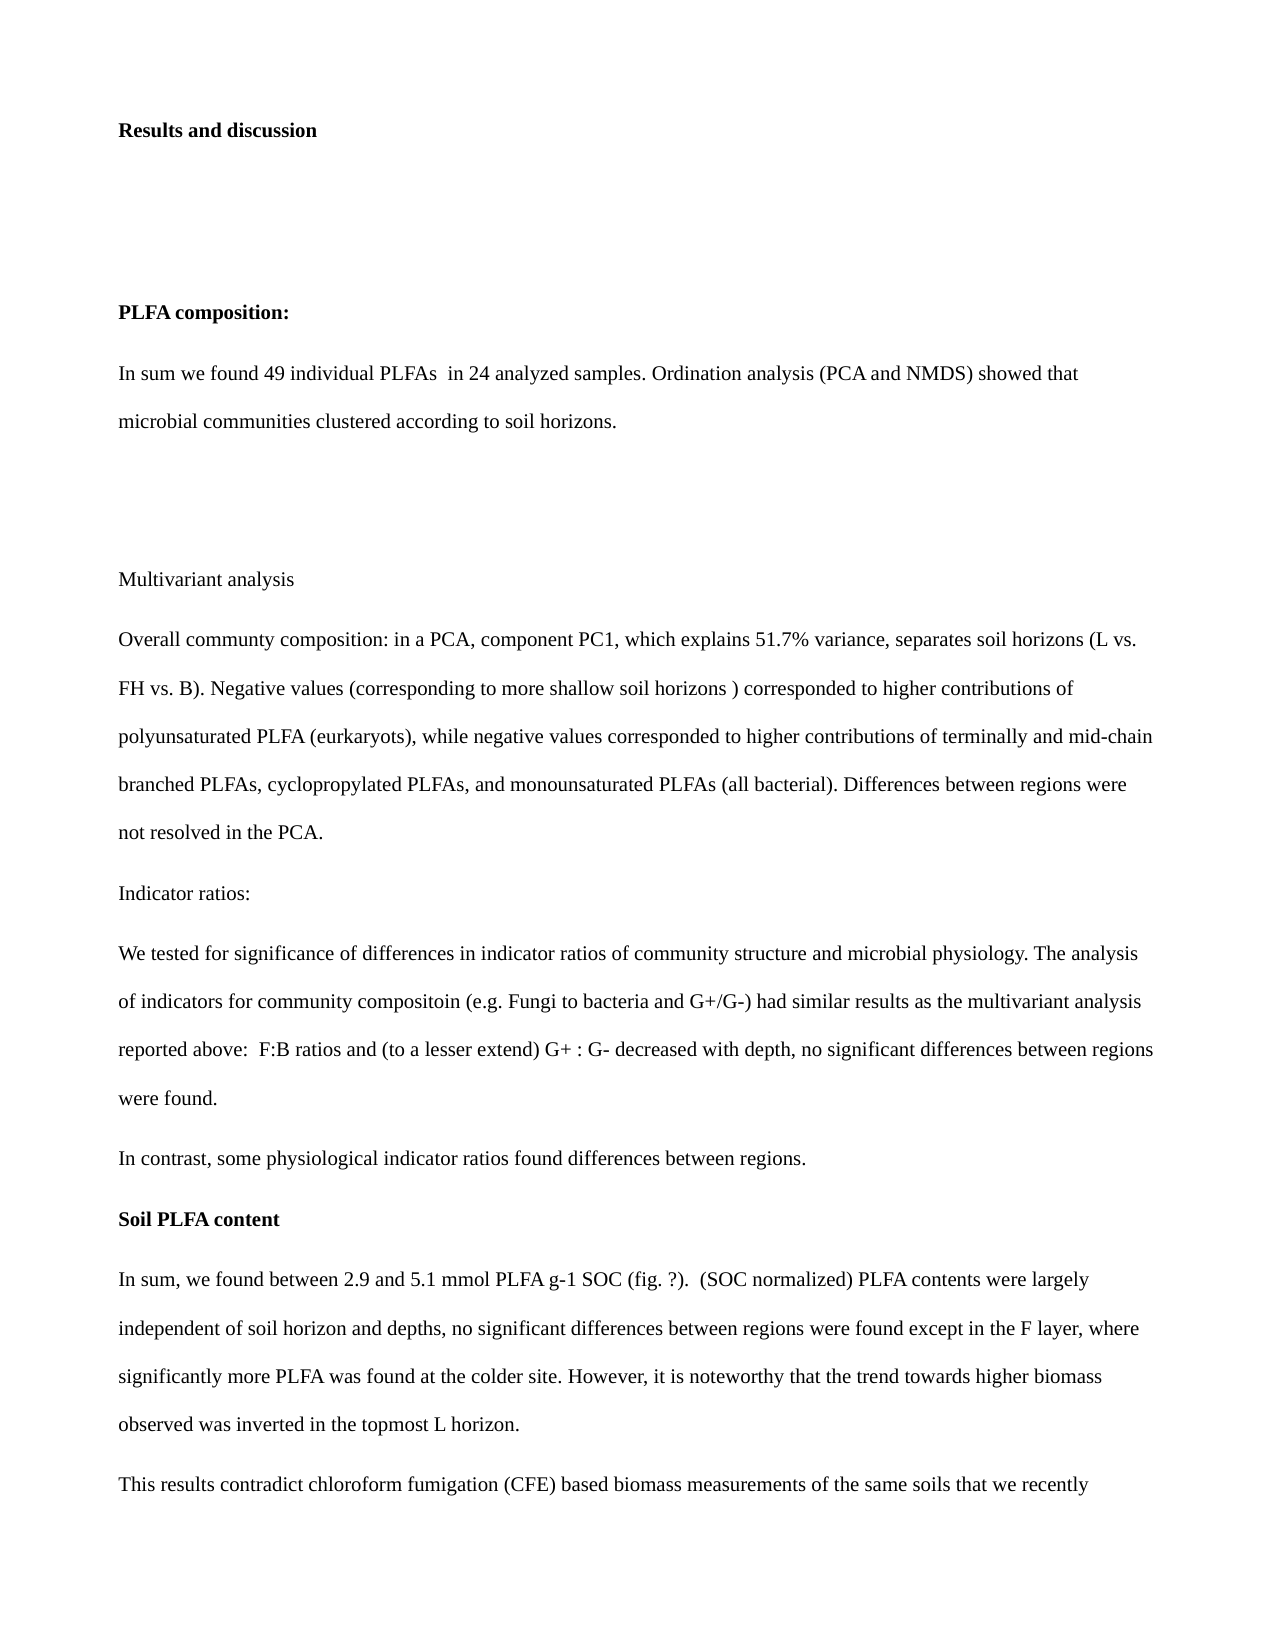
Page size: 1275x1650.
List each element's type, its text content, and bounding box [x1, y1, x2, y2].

text Results and discussion [118, 118, 1157, 142]
text We tested for significance of differences in indicator ratios of community structure and microbial physiology. The analysis of indicators for community compositoin (e.g. Fungi to bacteria and G+​/G-) had similar results as the multivariant analysis reported above: F:B ratios and (to a lesser extend) G+ : G- decreased with depth, no significant differences between regions were found. [118, 941, 1157, 1109]
text In sum we found 49 individual PLFAs in 24 analyzed samples. Ordination analysis (PCA and NMDS) showed that microbial communities clustered according to soil horizons. [118, 361, 1157, 433]
text Overall communty composition: in a PCA, component PC1, which explains 51.7% variance, separates soil horizons (L vs. FH vs. B). Negative values (corresponding to more shallow soil horizons ) corresponded to higher contributions of polyunsaturated PLFA (eurkaryots), while negative values corresponded to higher contributions of terminally and mid-chain branched PLFAs, cyclopropylated PLFAs, and monounsaturated PLFAs (all bacterial). Differences between regions were not resolved in the PCA. [118, 627, 1157, 844]
text In sum, we found between 2.9 and 5.1 mmol PLFA g-1 SOC (fig. ?). (SOC normalized) PLFA contents were largely independent of soil horizon and depths, no significant differences between regions were found except in the F layer, where significantly more PLFA was found at the colder site. However, it is noteworthy that the trend towards higher biomass observed was inverted in the topmost L horizon. [118, 1267, 1157, 1436]
text Indicator ratios: [118, 880, 1157, 904]
text Soil PLFA content [118, 1207, 1157, 1231]
text In contrast, some physiological indicator ratios found differences between regions. [118, 1146, 1157, 1170]
text PLFA composition: [118, 300, 1157, 324]
text Multivariant analysis [118, 567, 1157, 591]
text This results contradict chloroform fumigation (CFE) based biomass measurements of the same soils that we recently [118, 1472, 1157, 1496]
